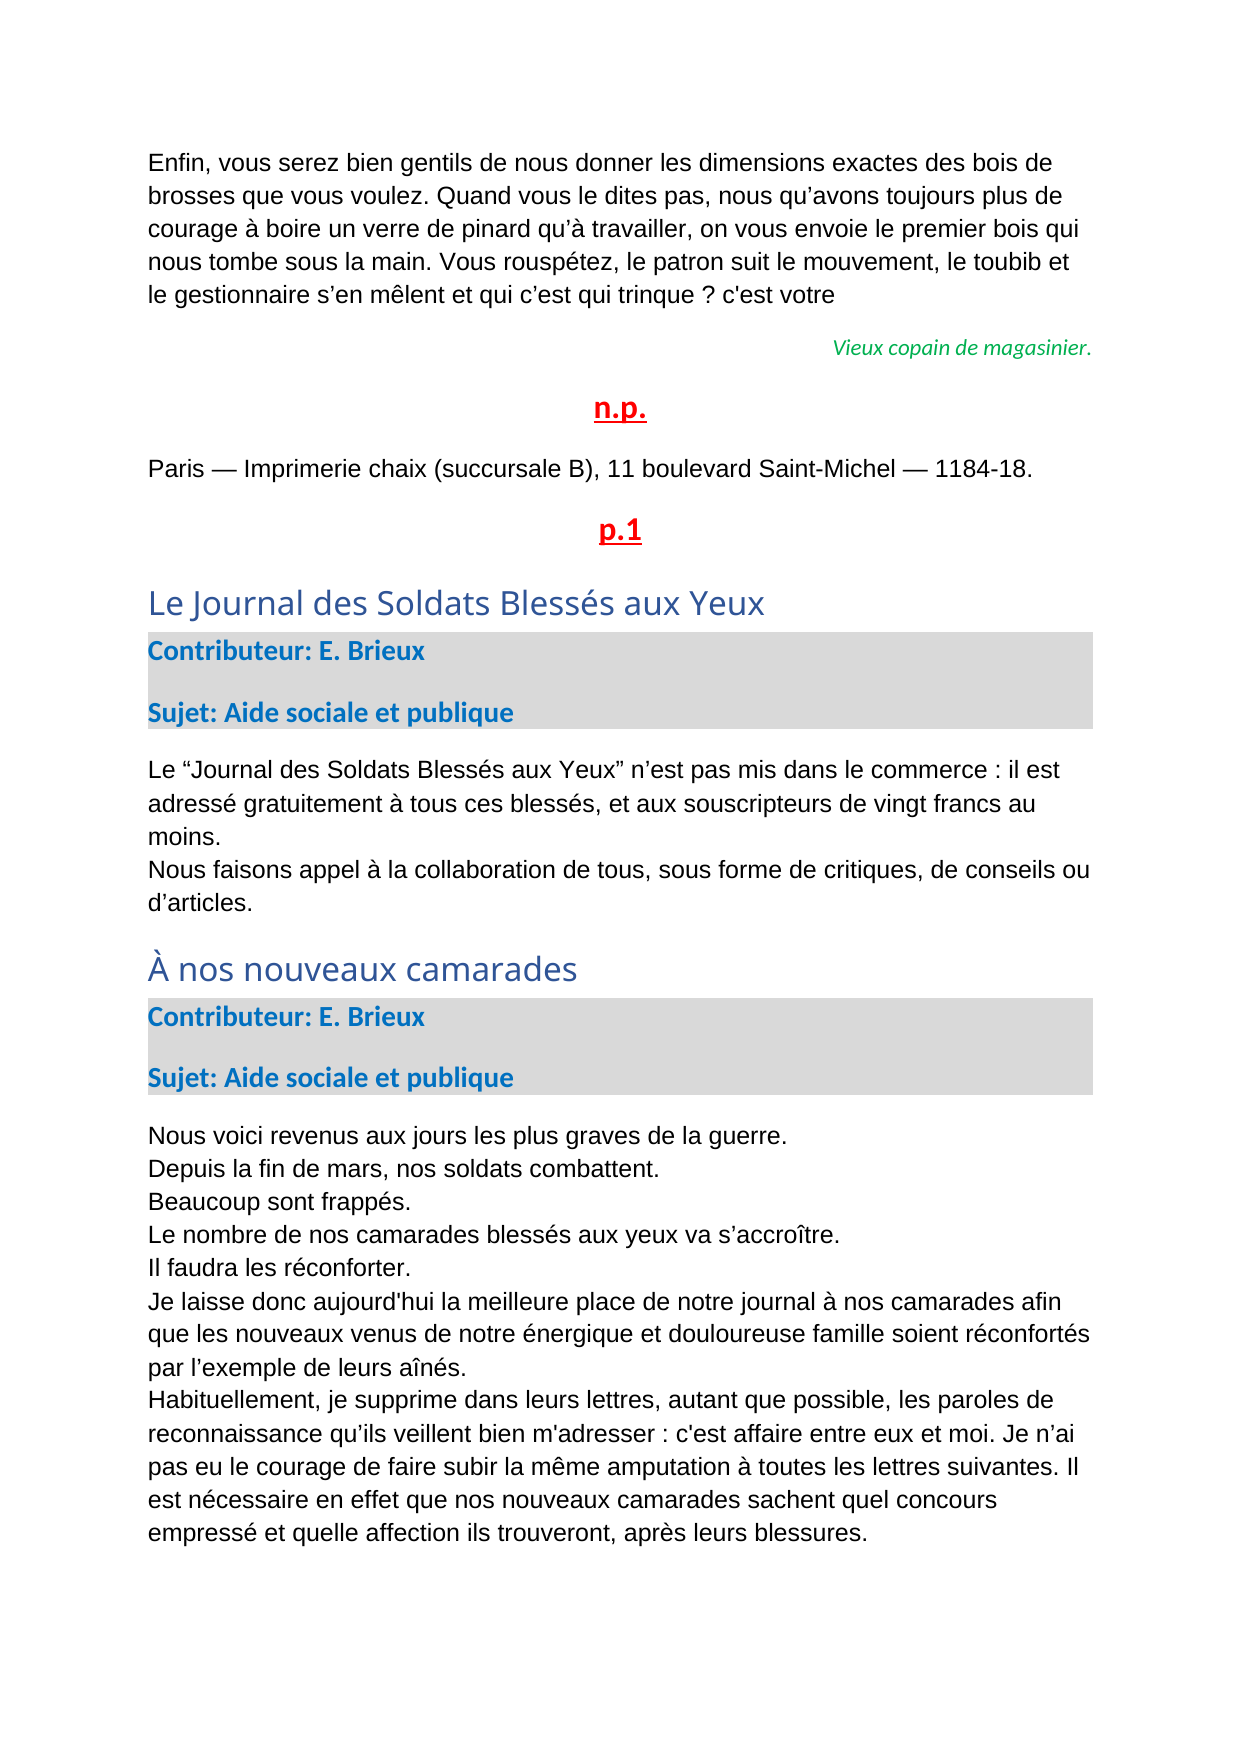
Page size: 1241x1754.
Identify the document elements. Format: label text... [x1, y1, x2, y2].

text Nous voici revenus aux jours les plus graves de la guerre. [148, 1121, 1093, 1150]
text Contributeur: E. Brieux [148, 632, 1093, 668]
text Le nombre de nos camarades blessés aux yeux va s’accroître. [148, 1220, 1093, 1249]
text Contributeur: E. Brieux [148, 998, 1093, 1033]
text Paris — Imprimerie chaix (succursale B), 11 boulevard Saint-Michel — 1184-18. [148, 454, 1093, 483]
text Le “Journal des Soldats Blessés aux Yeux” n’est pas mis dans le commerce : il est adressé gratuitement à tous ces blessés, et aux souscripteurs de vingt francs au moins. [148, 756, 1093, 850]
text Sujet: Aide sociale et publique [148, 694, 1093, 729]
text Vieux copain de magasinier. [148, 333, 1093, 362]
subtitle À nos nouveaux camarades [148, 946, 1093, 991]
text Il faudra les réconforter. [148, 1253, 1093, 1282]
text n.p. [148, 387, 1093, 427]
text p.1 [148, 508, 1093, 549]
text Enfin, vous serez bien gentils de nous donner les dimensions exactes des bois de brosses que vous voulez. Quand vous le dites pas, nous qu’avons toujours plus de courage à boire un verre de pinard qu’à travailler, on vous envoie le premier bois qui nous tombe sous la main. Vous rouspétez, le patron suit le mouvement, le toubib et le gestionnaire s’en mêlent et qui c’est qui trinque ? c'est votre [148, 148, 1093, 308]
text Beaucoup sont frappés. [148, 1187, 1093, 1216]
text Habituellement, je supprime dans leurs lettres, autant que possible, les paroles de reconnaissance qu’ils veillent bien m'adresser : c'est affaire entre eux et moi. Je n’ai pas eu le courage de faire subir la même amputation à toutes les lettres suivantes. Il est nécessaire en effet que nos nouveaux camarades sachent quel concours empressé et quelle affection ils trouveront, après leurs blessures. [148, 1386, 1093, 1546]
text Depuis la fin de mars, nos soldats combattent. [148, 1154, 1093, 1183]
text Sujet: Aide sociale et publique [148, 1059, 1093, 1095]
text Nous faisons appel à la collaboration de tous, sous forme de critiques, de conseils ou d’articles. [148, 854, 1093, 916]
text Je laisse donc aujourd'hui la meilleure place de notre journal à nos camarades afin que les nouveaux venus de notre énergique et douloureuse famille soient réconfortés par l’exemple de leurs aînés. [148, 1286, 1093, 1381]
subtitle Le Journal des Soldats Blessés aux Yeux [148, 580, 1093, 625]
